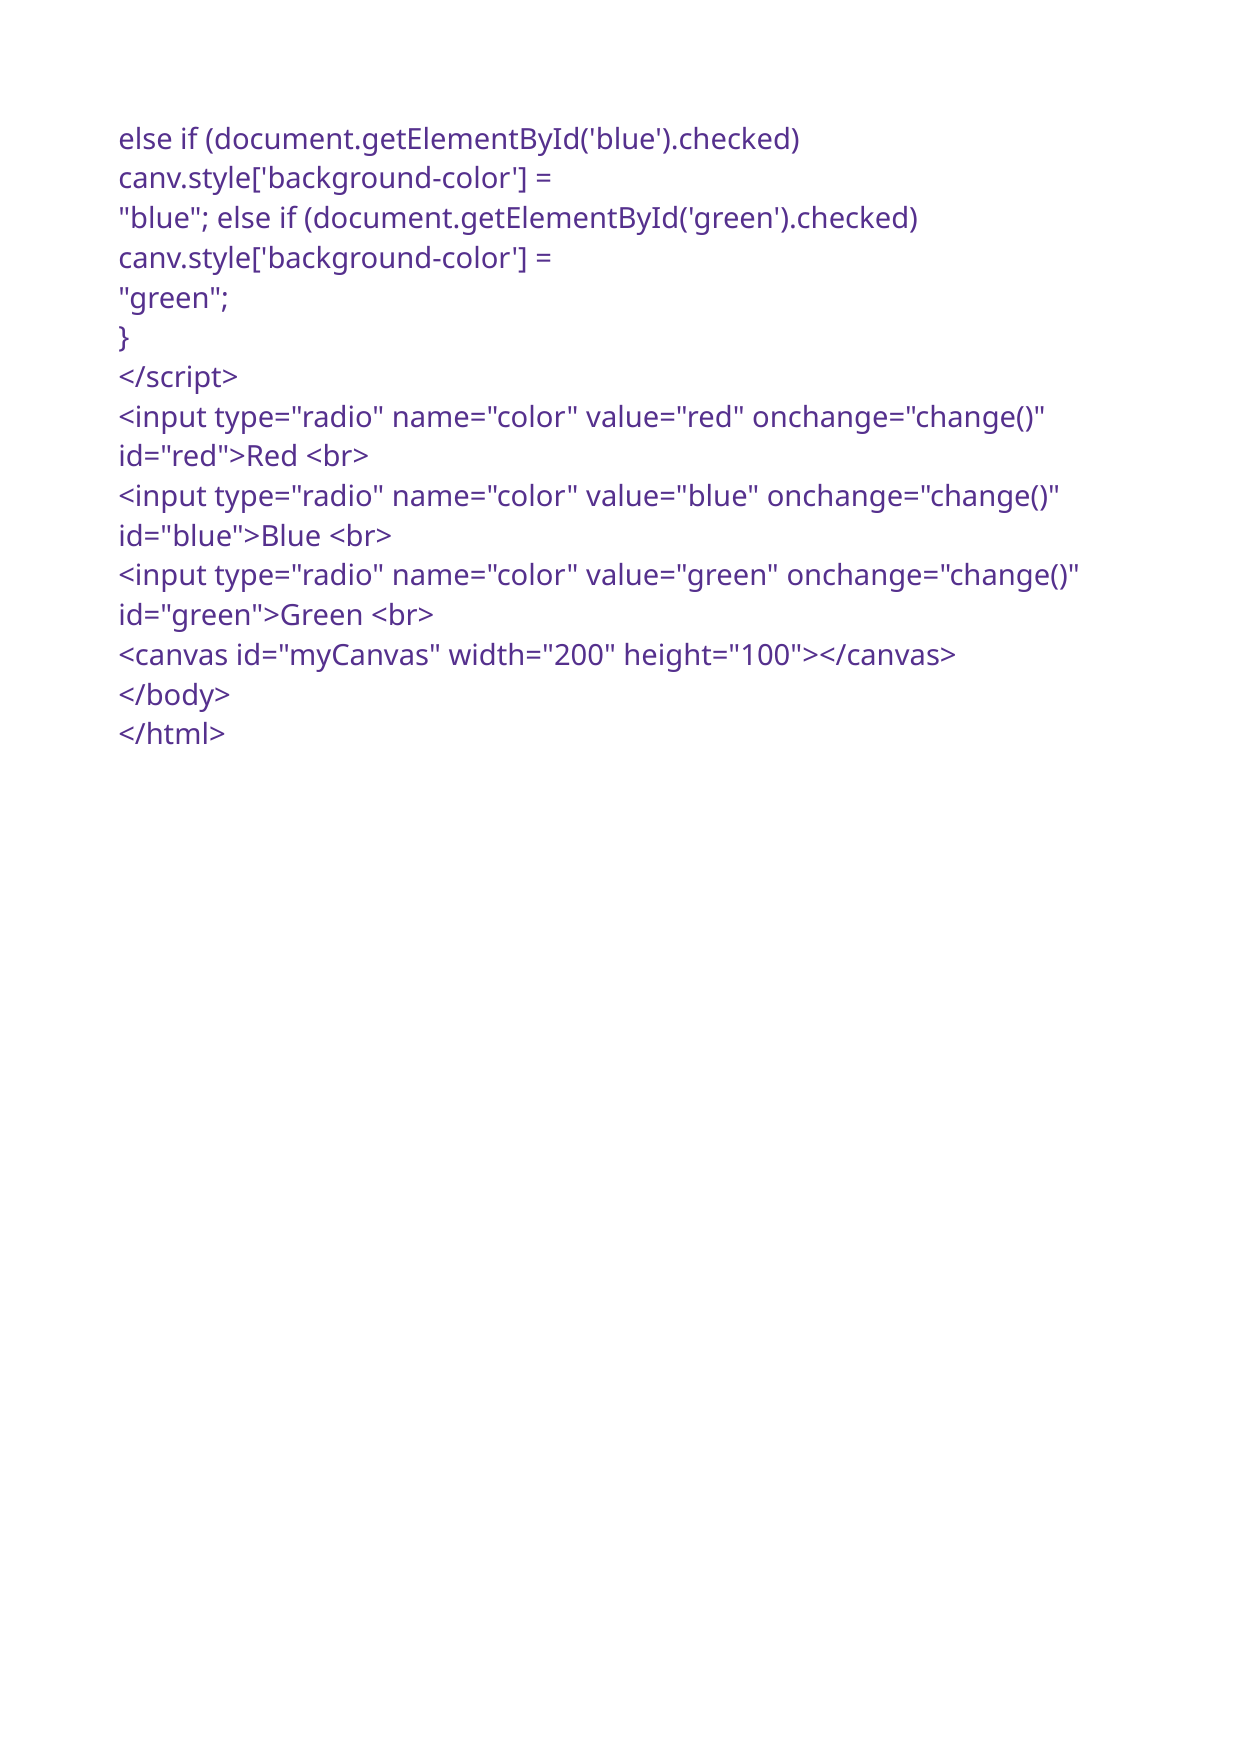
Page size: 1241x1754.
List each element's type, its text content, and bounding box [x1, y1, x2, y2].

text </html> [118, 713, 1122, 753]
text </script> [118, 356, 1122, 396]
text "blue"; else if (document.getElementById('green').checked) canv.style['background-color'] = [118, 197, 1122, 277]
text else if (document.getElementById('blue').checked) canv.style['background-color'] = [118, 118, 1122, 197]
text <input type="radio" name="color" value="blue" onchange="change()" id="blue">Blue <br> [118, 475, 1122, 555]
text "green"; [118, 277, 1122, 317]
text <canvas id="myCanvas" width="200" height="100"></canvas> [118, 634, 1122, 674]
text <input type="radio" name="color" value="red" onchange="change()" id="red">Red <br> [118, 396, 1122, 475]
text </body> [118, 674, 1122, 713]
text <input type="radio" name="color" value="green" onchange="change()" id="green">Green <br> [118, 555, 1122, 634]
text } [118, 317, 1122, 356]
